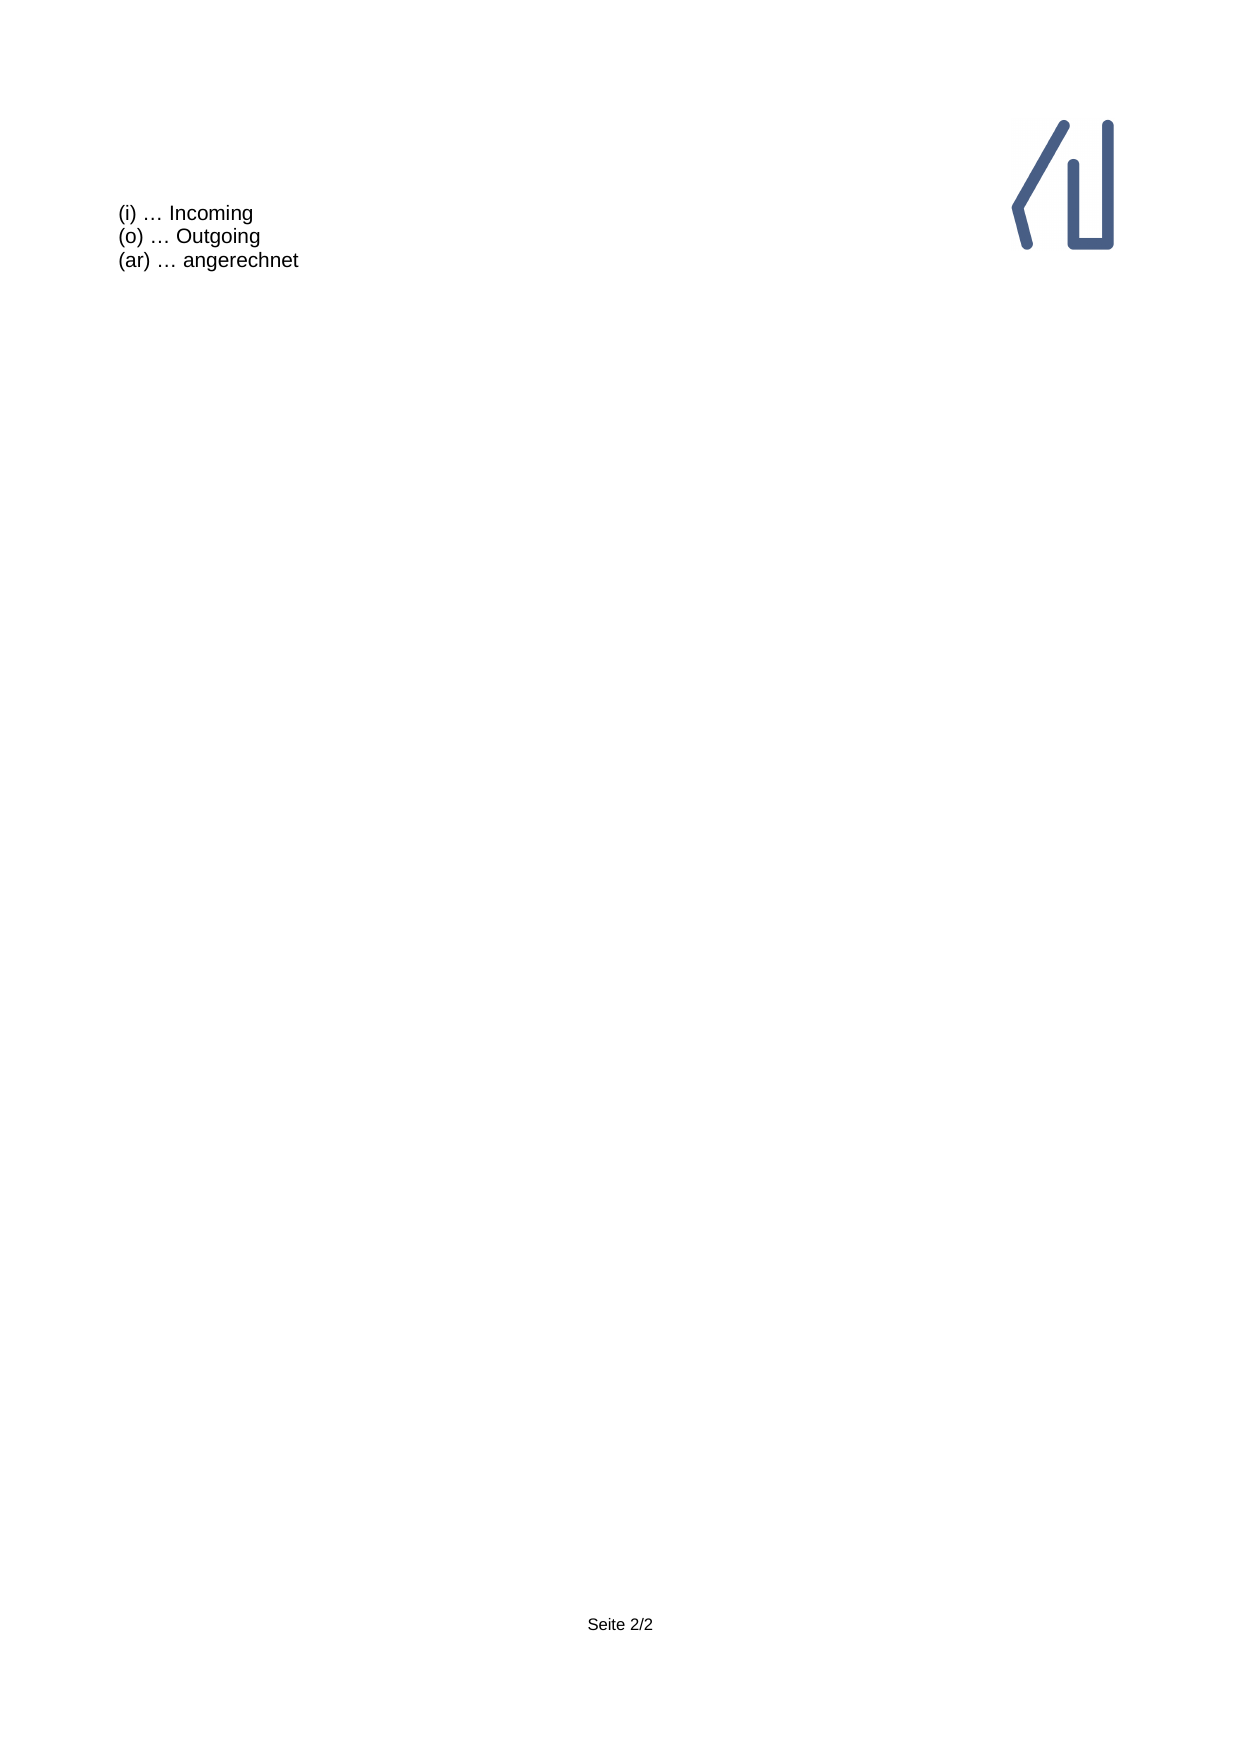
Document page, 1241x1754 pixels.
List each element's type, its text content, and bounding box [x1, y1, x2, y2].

text (ar) … angerechnet [118, 248, 1122, 272]
text (i) … Incoming [118, 200, 1011, 224]
text (o) … Outgoing [118, 224, 1011, 248]
picture [1011, 118, 1115, 251]
